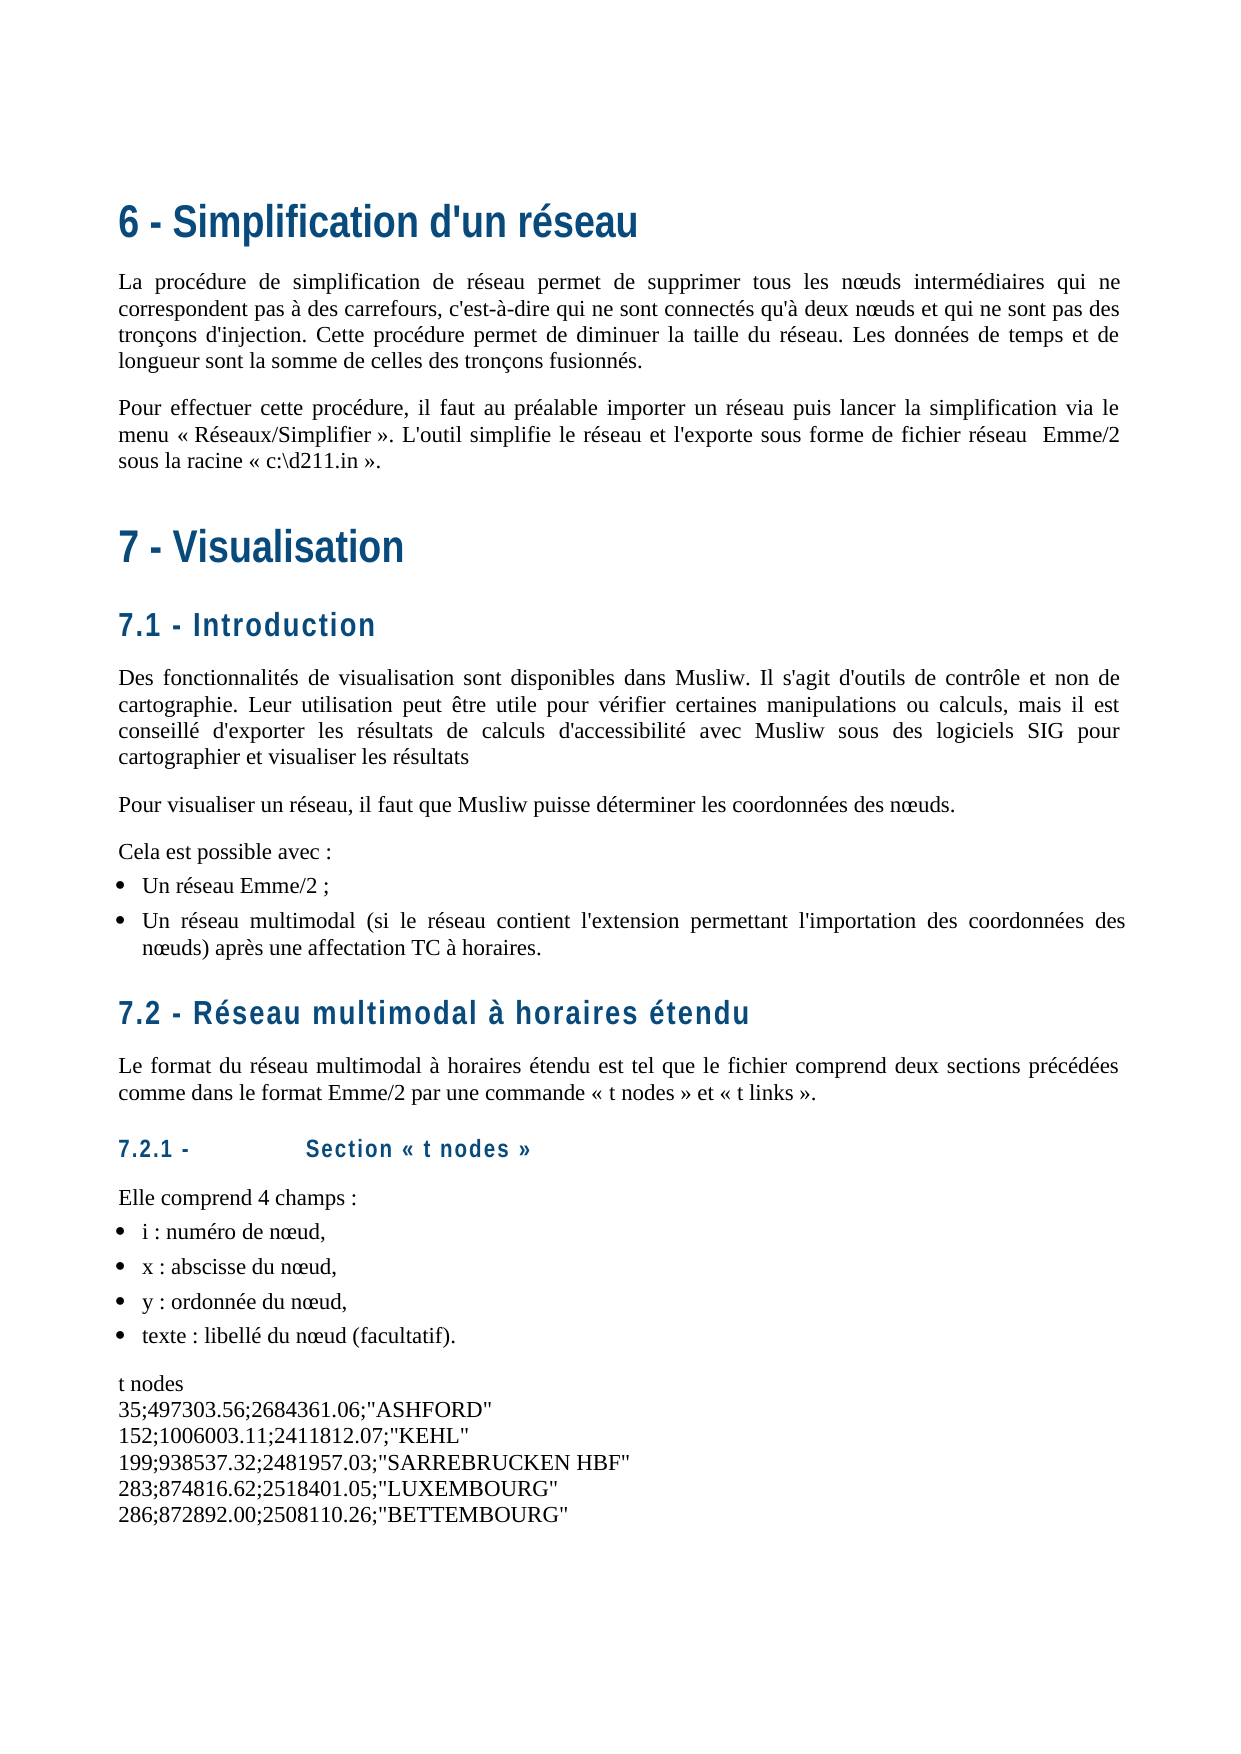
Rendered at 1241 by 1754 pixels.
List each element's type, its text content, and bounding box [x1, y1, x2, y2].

subtitle Section « t nodes » [118, 1134, 1122, 1163]
text Pour visualiser un réseau, il faut que Musliw puisse déterminer les coordonnées des nœuds. [118, 791, 1122, 817]
subtitle Réseau multimodal à horaires étendu [118, 993, 1122, 1031]
text 199;938537.32;2481957.03;"SARREBRUCKEN HBF" [118, 1449, 1122, 1475]
subtitle Simplification d'un réseau [118, 195, 1122, 247]
text Des fonctionnalités de visualisation sont disponibles dans Musliw. Il s'agit d'outils de contrôle et non de cartographie. Leur utilisation peut être utile pour vérifier certaines manipulations ou calculs, mais il est conseillé d'exporter les résultats de calculs d'accessibilité avec Musliw sous des logiciels SIG pour cartographier et visualiser les résultats [118, 664, 1122, 770]
text 283;874816.62;2518401.05;"LUXEMBOURG" [118, 1475, 1122, 1501]
text Le format du réseau multimodal à horaires étendu est tel que le fichier comprend deux sections précédées comme dans le format Emme/2 par une commande « t nodes » et « t links ». [118, 1052, 1122, 1105]
text Elle comprend 4 champs : [118, 1184, 1122, 1210]
text 35;497303.56;2684361.06;"ASHFORD" [118, 1396, 1122, 1422]
list x : abscisse du nœud, [116, 1253, 1127, 1279]
text 152;1006003.11;2411812.07;"KEHL" [118, 1422, 1122, 1449]
text Pour effectuer cette procédure, il faut au préalable importer un réseau puis lancer la simplification via le menu « Réseaux/Simplifier ». L'outil simplifie le réseau et l'exporte sous forme de fichier réseau Emme/2 sous la racine « c:\d211.in ». [118, 394, 1122, 473]
text La procédure de simplification de réseau permet de supprimer tous les nœuds intermédiaires qui ne correspondent pas à des carrefours, c'est-à-dire qui ne sont connectés qu'à deux nœuds et qui ne sont pas des tronçons d'injection. Cette procédure permet de diminuer la taille du réseau. Les données de temps et de longueur sont la somme de celles des tronçons fusionnés. [118, 268, 1122, 374]
subtitle Visualisation [118, 519, 1122, 572]
text 286;872892.00;2508110.26;"BETTEMBOURG" [118, 1501, 1122, 1528]
text Cela est possible avec : [118, 838, 1122, 864]
subtitle Introduction [118, 605, 1122, 643]
list y : ordonnée du nœud, [116, 1288, 1127, 1314]
list texte : libellé du nœud (facultatif). [116, 1322, 1127, 1349]
text t nodes [118, 1369, 1122, 1396]
list Un réseau Emme/2 ; [116, 872, 1127, 899]
list Un réseau multimodal (si le réseau contient l'extension permettant l'importation des coordonnées des nœuds) après une affectation TC à horaires. [116, 907, 1127, 960]
list i : numéro de nœud, [116, 1218, 1127, 1245]
